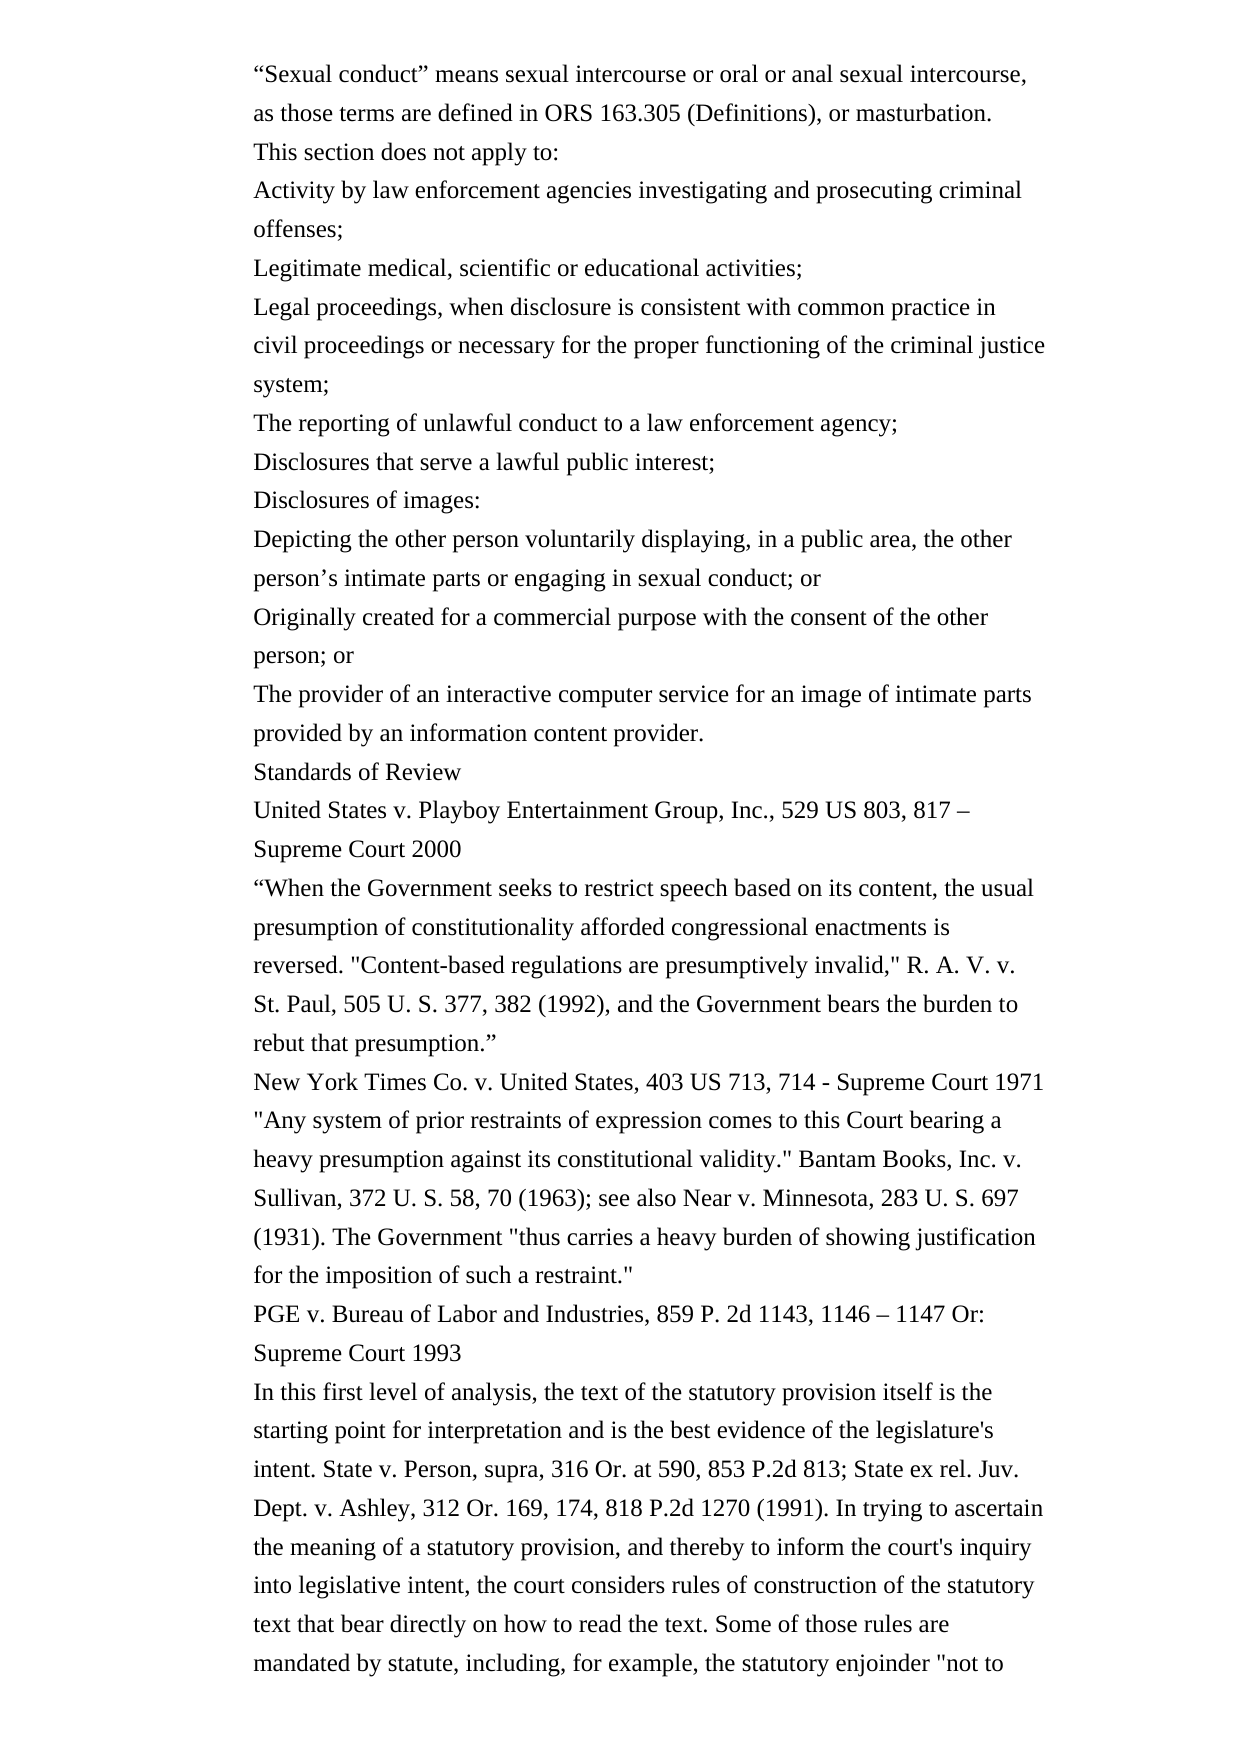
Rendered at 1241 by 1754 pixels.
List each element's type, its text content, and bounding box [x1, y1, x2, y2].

text “Sexual conduct” means sexual intercourse or oral or anal sexual intercourse, as those terms are defined in ORS 163.305 (Definitions), or masturbation. This section does not apply to: Activity by law enforcement agencies investigating and prosecuting criminal offenses; Legitimate medical, scientific or educational activities; Legal proceedings, when disclosure is consistent with common practice in civil proceedings or necessary for the proper functioning of the criminal justice system; The reporting of unlawful conduct to a law enforcement agency; Disclosures that serve a lawful public interest; Disclosures of images: Depicting the other person voluntarily displaying, in a public area, the other person’s intimate parts or engaging in sexual conduct; or Originally created for a commercial purpose with the consent of the other person; or The provider of an interactive computer service for an image of intimate parts provided by an information content provider. Standards of Review United States v. Playboy Entertainment Group, Inc., 529 US 803, 817 – Supreme Court 2000 “When the Government seeks to restrict speech based on its content, the usual presumption of constitutionality afforded congressional enactments is reversed. "Content-based regulations are presumptively invalid," R. A. V. v. St. Paul, 505 U. S. 377, 382 (1992), and the Government bears the burden to rebut that presumption.” New York Times Co. v. United States, 403 US 713, 714 - Supreme Court 1971 "Any system of prior restraints of expression comes to this Court bearing a heavy presumption against its constitutional validity." Bantam Books, Inc. v. Sullivan, 372 U. S. 58, 70 (1963); see also Near v. Minnesota, 283 U. S. 697 (1931). The Government "thus carries a heavy burden of showing justification for the imposition of such a restraint." PGE v. Bureau of Labor and Industries, 859 P. 2d 1143, 1146 – 1147 Or: Supreme Court 1993 In this first level of analysis, the text of the statutory provision itself is the starting point for interpretation and is the best evidence of the legislature's intent. State v. Person, supra, 316 Or. at 590, 853 P.2d 813; State ex rel. Juv. Dept. v. Ashley, 312 Or. 169, 174, 818 P.2d 1270 (1991). In trying to ascertain the meaning of a statutory provision, and thereby to inform the court's inquiry into legislative intent, the court considers rules of construction of the statutory text that bear directly on how to read the text. Some of those rules are mandated by statute, including, for example, the statutory enjoinder "not to [253, 59, 1046, 1677]
